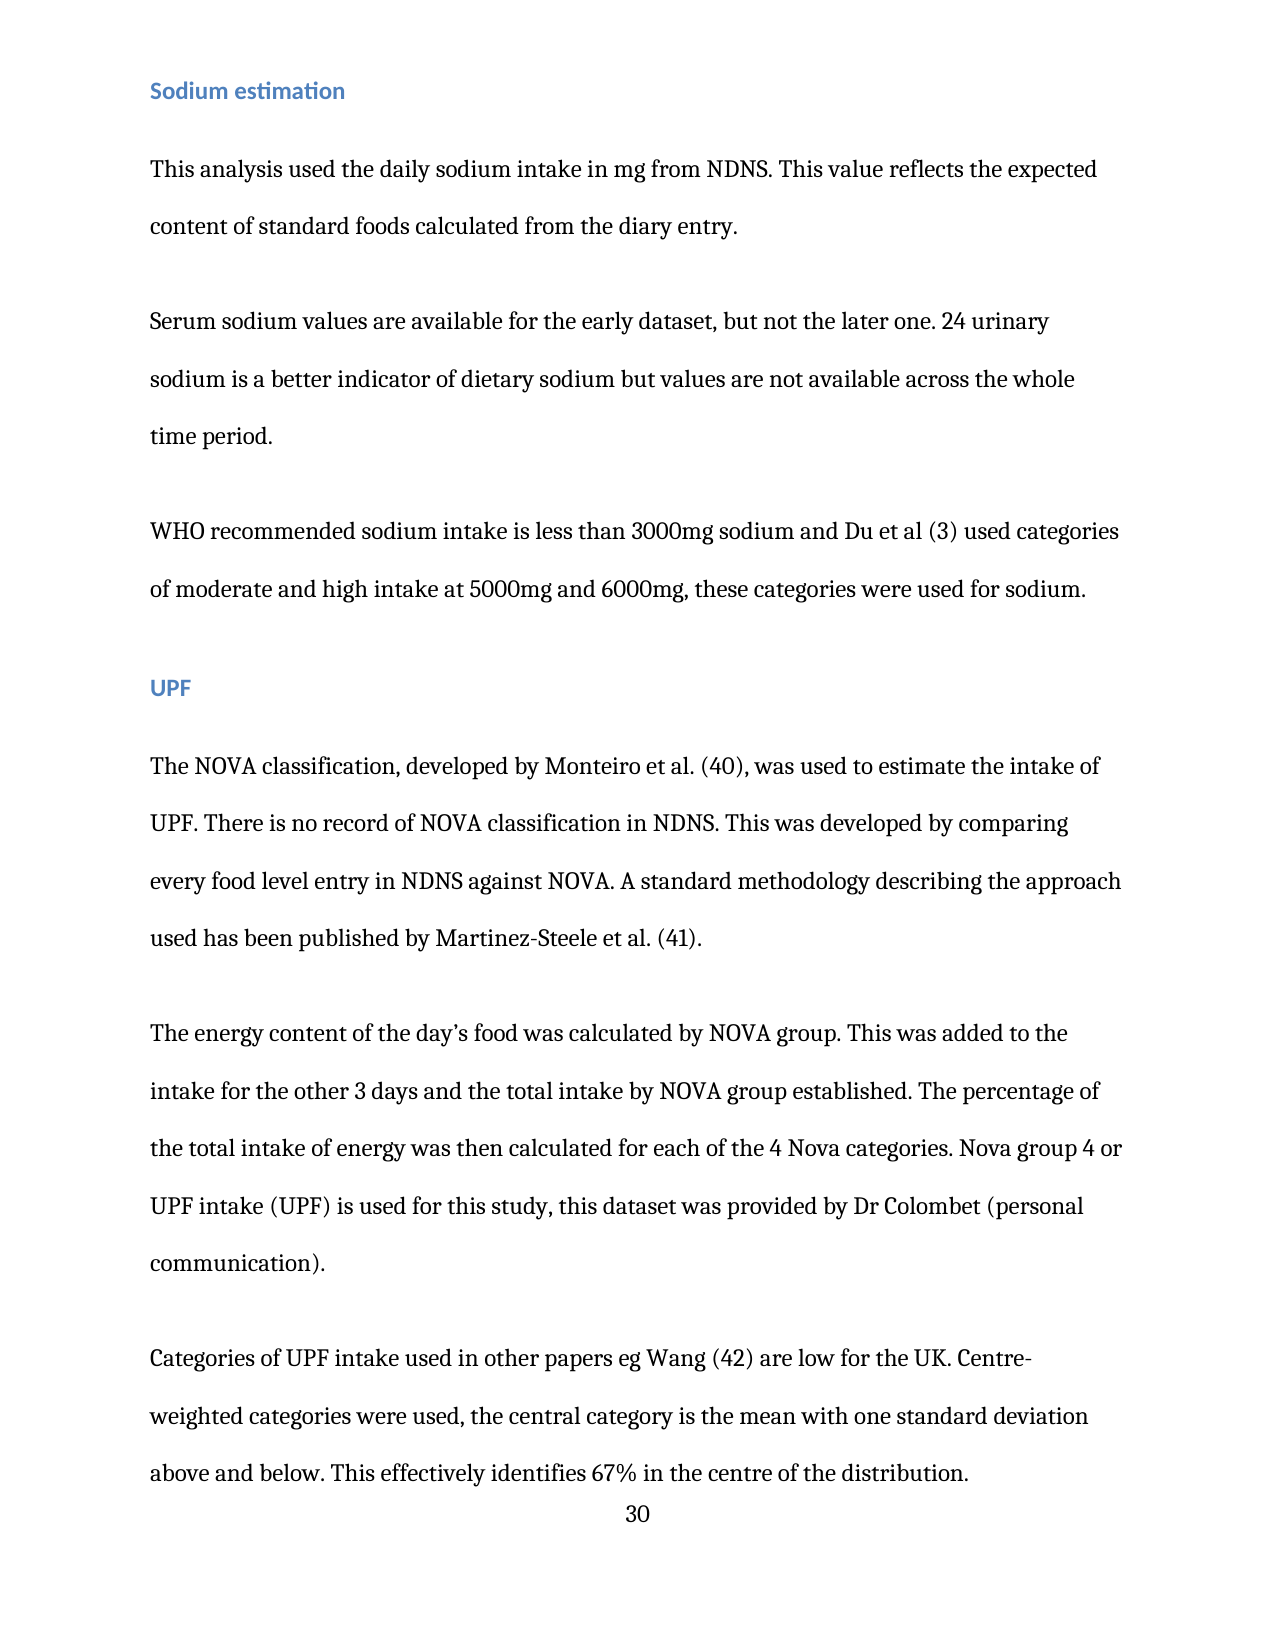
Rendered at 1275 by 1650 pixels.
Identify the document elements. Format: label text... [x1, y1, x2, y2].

text WHO recommended sodium intake is less than 3000mg sodium and Du et al (3) used categories of moderate and high intake at 5000mg and 6000mg, these categories were used for sodium. [150, 517, 1125, 603]
text Categories of UPF intake used in other papers eg Wang (42) are low for the UK. Centre-weighted categories were used, the central category is the mean with one standard deviation above and below. This effectively identifies 67% in the centre of the distribution. [150, 1344, 1125, 1488]
subtitle Sodium estimation [150, 75, 1125, 106]
text This analysis used the daily sodium intake in mg from NDNS. This value reflects the expected content of standard foods calculated from the diary entry. [150, 155, 1125, 241]
text Serum sodium values are available for the early dataset, but not the later one. 24 urinary sodium is a better indicator of dietary sodium but values are not available across the whole time period. [150, 307, 1125, 451]
text The NOVA classification, developed by Monteiro et al. (40), was used to estimate the intake of UPF. There is no record of NOVA classification in NDNS. This was developed by comparing every food level entry in NDNS against NOVA. A standard methodology describing the approach used has been published by Martinez-Steele et al. (41). [150, 752, 1125, 953]
text The energy content of the day’s food was calculated by NOVA group. This was added to the intake for the other 3 days and the total intake by NOVA group established. The percentage of the total intake of energy was then calculated for each of the 4 Nova categories. Nova group 4 or UPF intake (UPF) is used for this study, this dataset was provided by Dr Colombet (personal communication). [150, 1019, 1125, 1278]
subtitle UPF [150, 672, 1125, 702]
